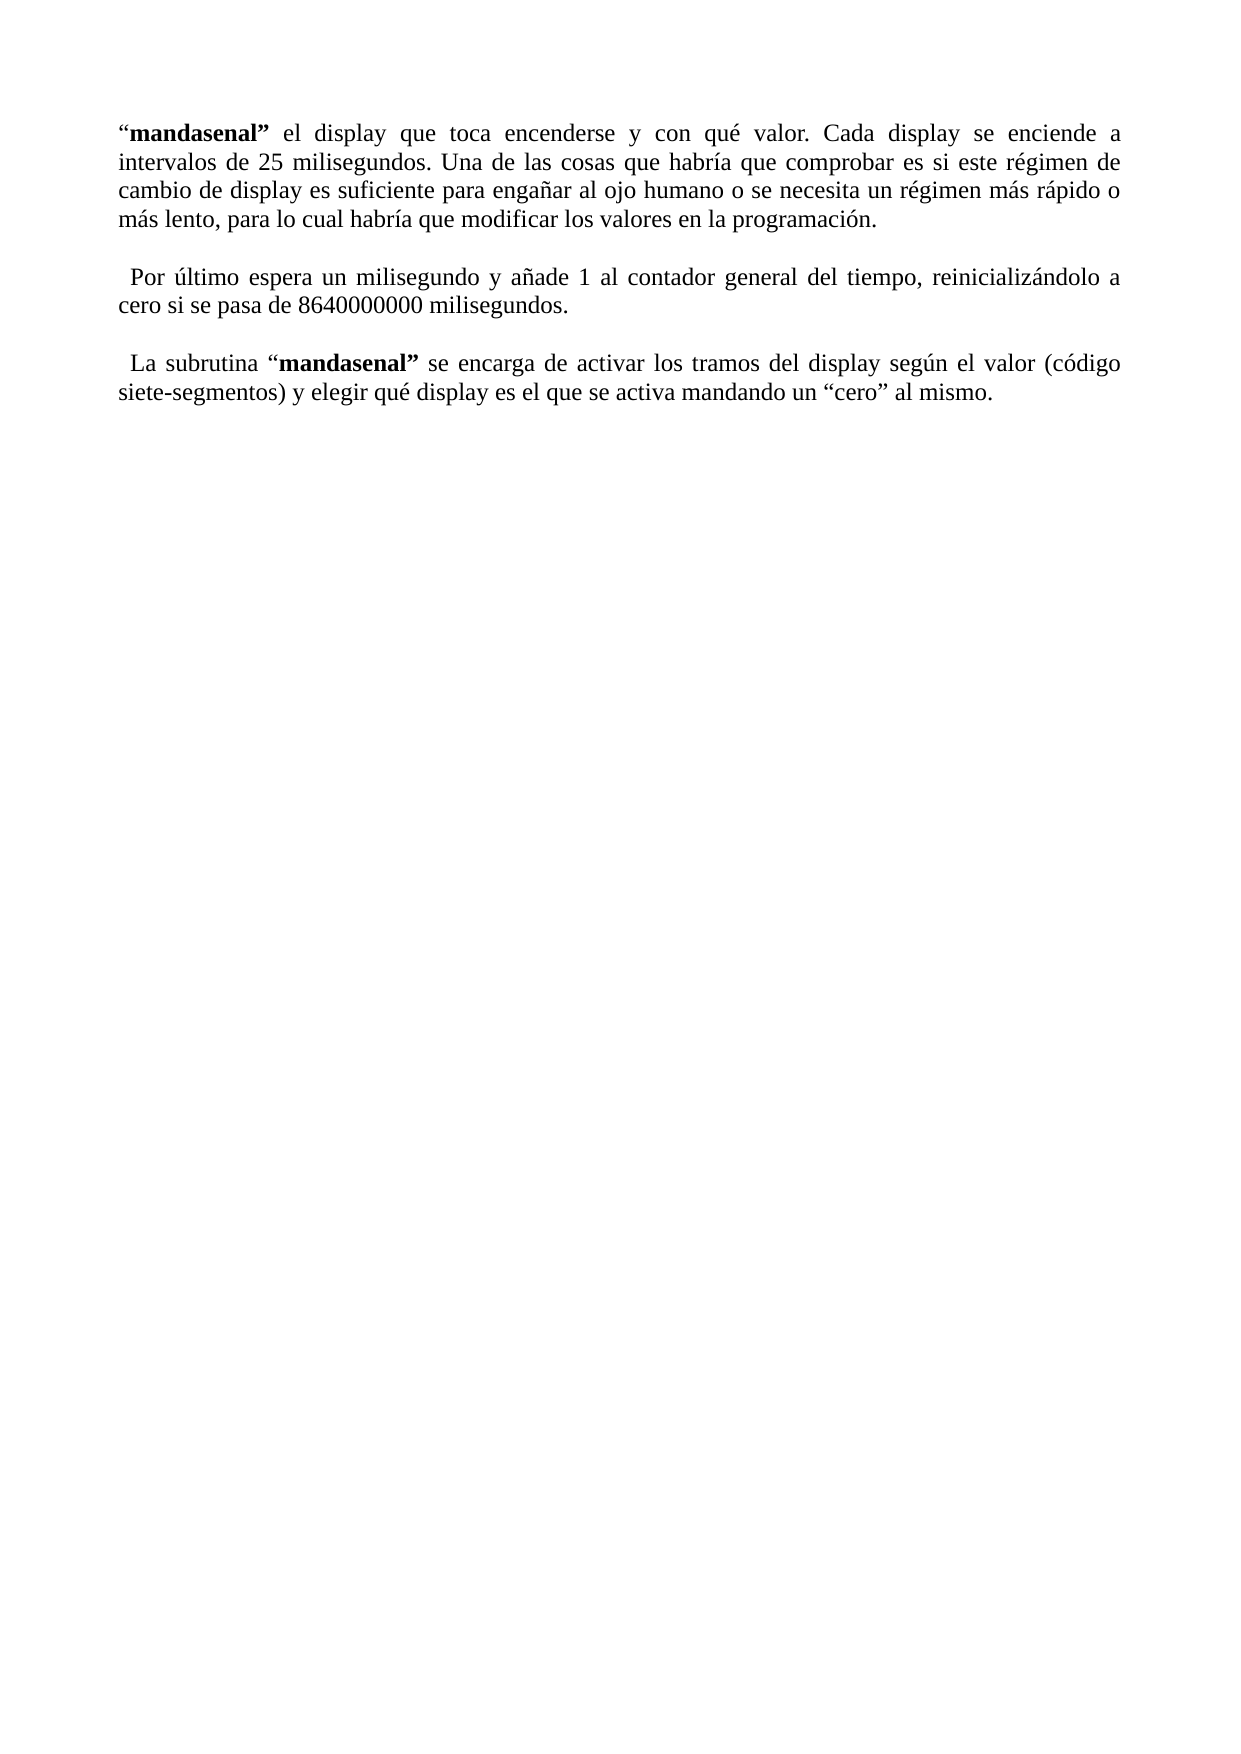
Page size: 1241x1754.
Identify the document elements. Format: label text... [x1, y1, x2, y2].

text Por último espera un milisegundo y añade 1 al contador general del tiempo, reinicializándolo a cero si se pasa de 8640000000 milisegundos. [118, 262, 1122, 319]
text “mandasenal” el display que toca encenderse y con qué valor. Cada display se enciende a intervalos de 25 milisegundos. Una de las cosas que habría que comprobar es si este régimen de cambio de display es suficiente para engañar al ojo humano o se necesita un régimen más rápido o más lento, para lo cual habría que modificar los valores en la programación. [118, 118, 1122, 233]
text La subrutina “mandasenal” se encarga de activar los tramos del display según el valor (código siete-segmentos) y elegir qué display es el que se activa mandando un “cero” al mismo. [118, 348, 1122, 406]
